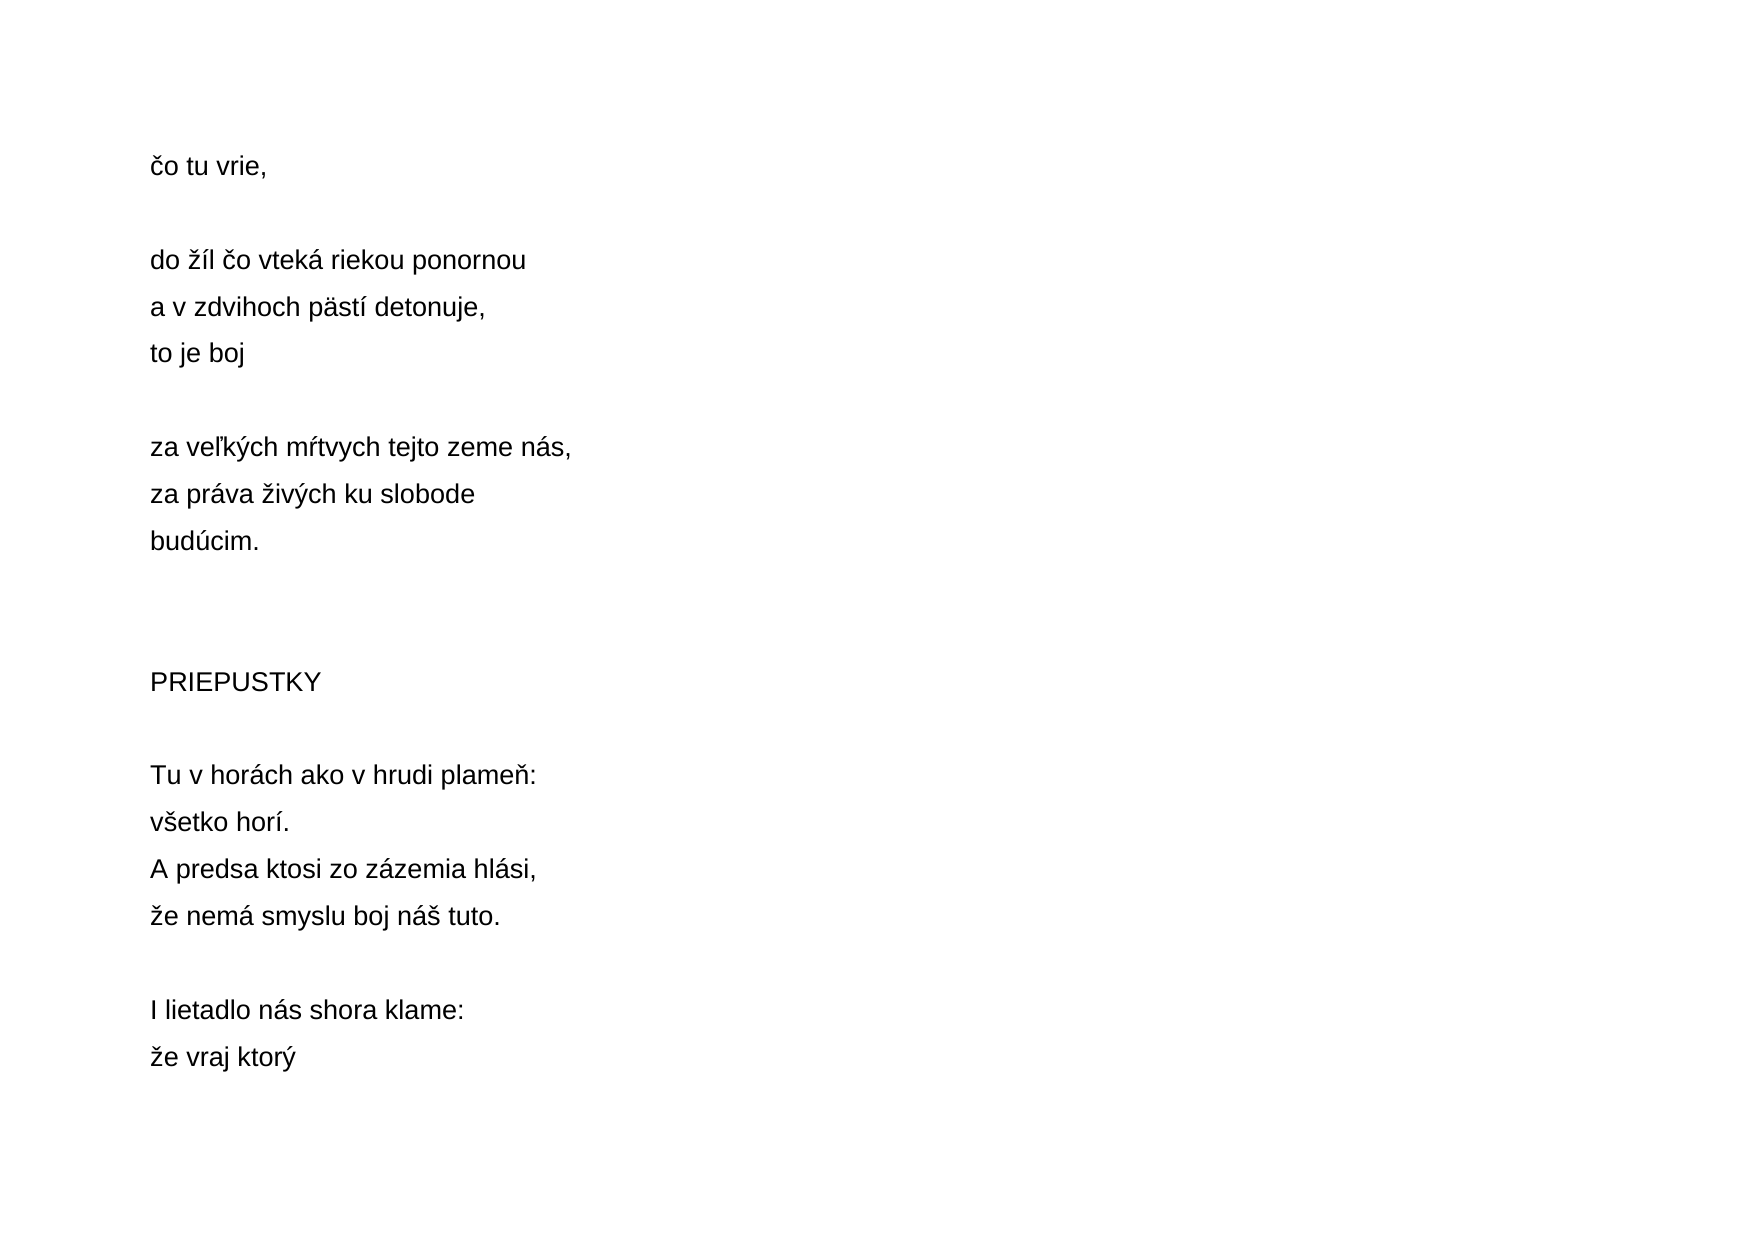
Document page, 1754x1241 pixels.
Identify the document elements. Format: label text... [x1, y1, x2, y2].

text budúcim. [150, 525, 1237, 556]
text PRIEPUSTKY [150, 666, 1237, 697]
text že nemá smyslu boj náš tuto. [150, 900, 1237, 931]
text Tu v horách ako v hrudi plameň: [150, 759, 1237, 791]
text čo tu vrie, [150, 150, 1237, 181]
text za veľkých mŕtvych tejto zeme nás, [150, 431, 1237, 462]
text že vraj ktorý [150, 1041, 1237, 1072]
text to je boj [150, 337, 1237, 369]
text za práva živých ku slobode [150, 478, 1237, 509]
text všetko horí. [150, 806, 1237, 837]
text do žíl čo vteká riekou ponornou [150, 244, 1237, 275]
text I lietadlo nás shora klame: [150, 994, 1237, 1025]
text a v zdvihoch pästí detonuje, [150, 291, 1237, 322]
text A predsa ktosi zo zázemia hlási, [150, 853, 1237, 884]
